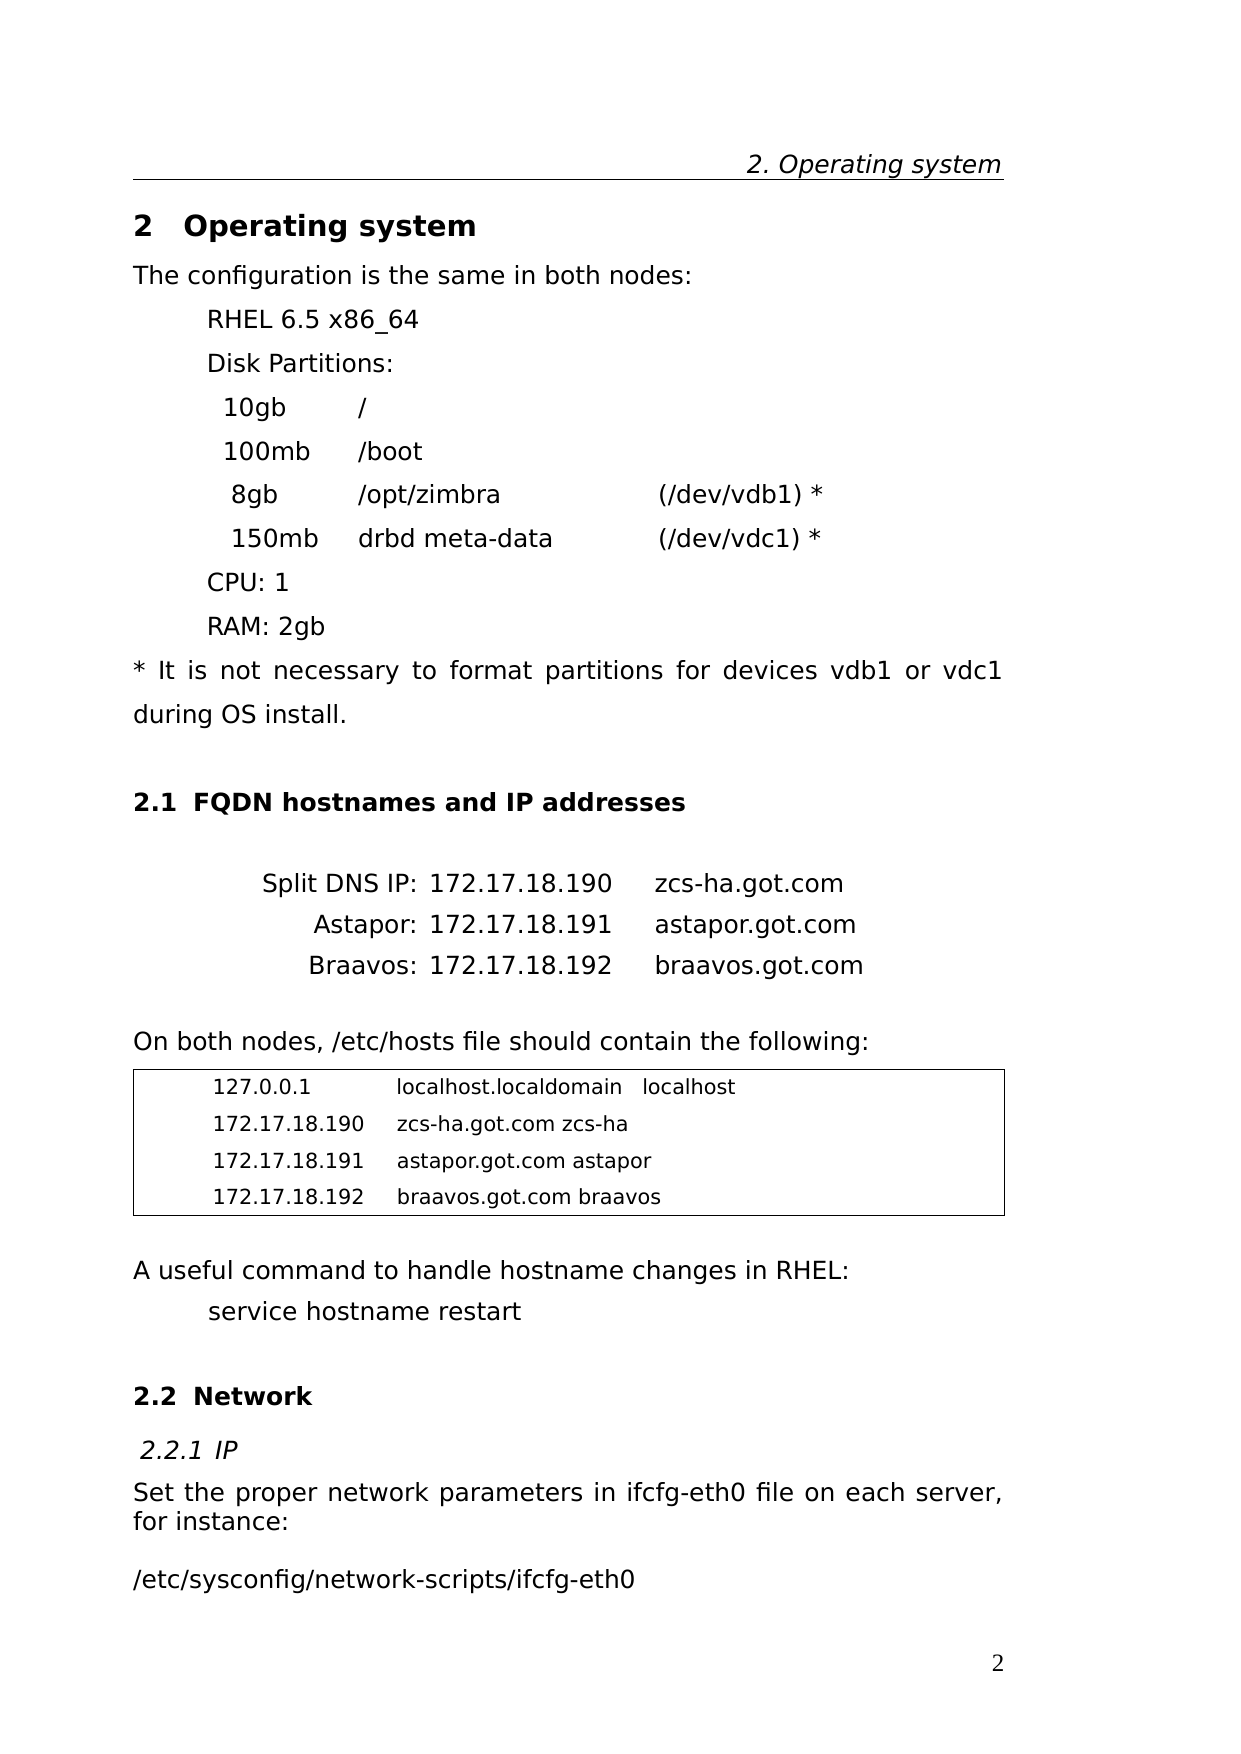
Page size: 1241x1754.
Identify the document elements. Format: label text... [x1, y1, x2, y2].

text 8gb /opt/zimbra (/dev/vdb1) * [207, 481, 1004, 510]
table_cell braavos.got.com [649, 945, 1004, 986]
text The configuration is the same in both nodes: [133, 261, 1004, 291]
table_cell 172.17.18.192 [423, 945, 648, 986]
text Set the proper network parameters in ifcfg-eth0 file on each server, for instance: [133, 1478, 1004, 1536]
text service hostname restart [133, 1298, 1004, 1327]
text /etc/sysconfig/network-scripts/ifcfg-eth0 [133, 1566, 1004, 1595]
subtitle FQDN hostnames and IP addresses [133, 788, 1004, 817]
text 150mb drbd meta-data (/dev/vdc1) * [207, 524, 1004, 554]
table_cell 172.17.18.191 [423, 904, 648, 945]
text On both nodes, /etc/hosts file should contain the following: [133, 1028, 1004, 1057]
table_cell Braavos: [133, 945, 423, 986]
table_header Split DNS IP: [133, 864, 423, 904]
text RAM: 2gb [207, 612, 1004, 642]
text Disk Partitions: [207, 349, 1004, 378]
subtitle Network [133, 1382, 1004, 1411]
text RHEL 6.5 x86_64 [207, 305, 1004, 334]
table_cell Astapor: [133, 904, 423, 945]
subtitle Operating system [133, 209, 704, 243]
table_cell astapor.got.com [649, 904, 1004, 945]
text CPU: 1 [207, 568, 1004, 598]
table_header zcs-ha.got.com [649, 864, 1004, 904]
subtitle IP [140, 1436, 1004, 1465]
table_header 127.0.0.1 localhost.localdomain localhost 172.17.18.190 zcs-ha.got.com zcs-ha 172.17.18.191 astapor.got.com astapor 172.17.18.192 braavos.got.com braavos [134, 1070, 1004, 1215]
text 10gb / [207, 393, 1004, 422]
text * It is not necessary to format partitions for devices vdb1 or vdc1 during OS install. [133, 656, 1004, 729]
text A useful command to handle hostname changes in RHEL: [133, 1256, 1004, 1285]
text 100mb /boot [207, 437, 1004, 466]
table_header 172.17.18.190 [423, 864, 648, 904]
